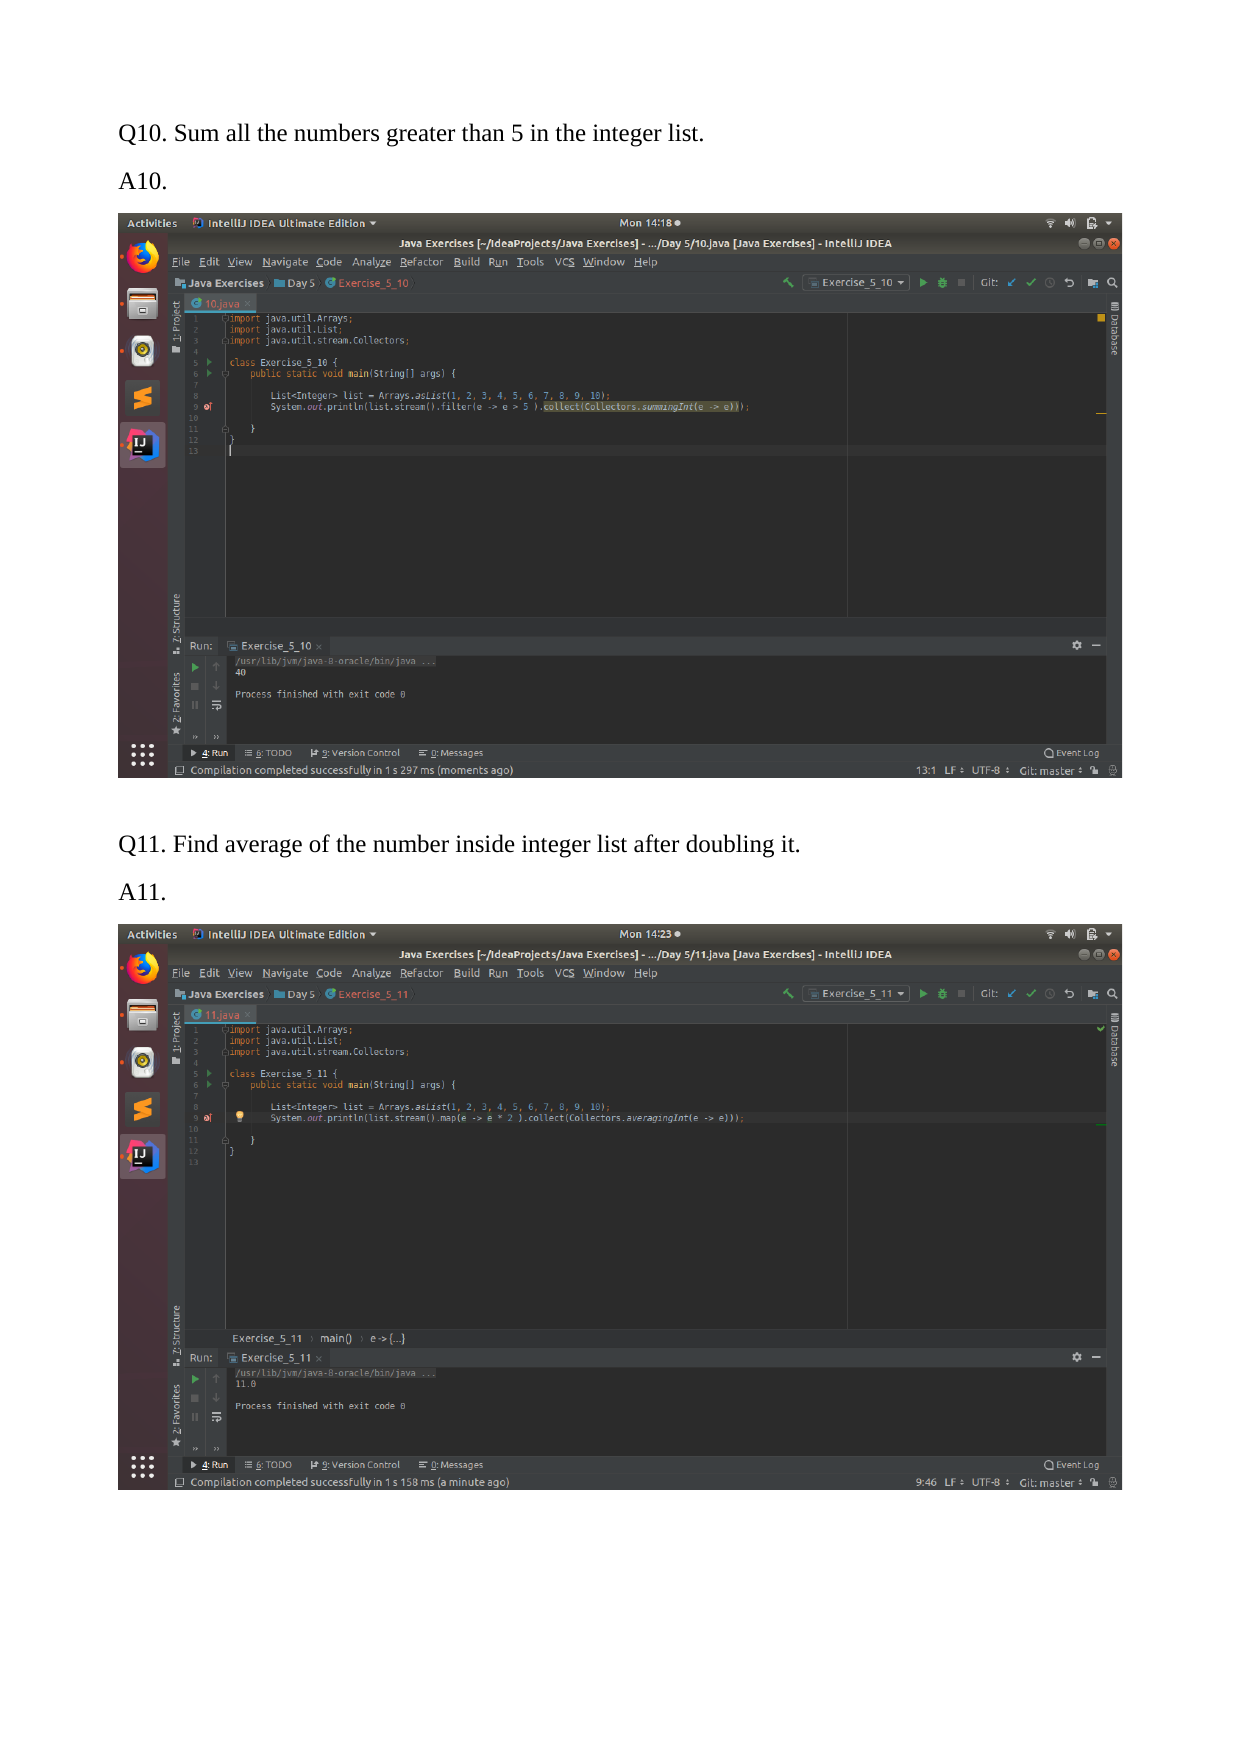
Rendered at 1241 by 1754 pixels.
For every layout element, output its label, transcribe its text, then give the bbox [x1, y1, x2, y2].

text Q11. Find average of the number inside integer list after doubling it. [118, 829, 1122, 858]
text A11. [118, 877, 1122, 906]
picture [118, 924, 1123, 1490]
text A10. [118, 166, 1122, 194]
picture [118, 213, 1123, 778]
text Q10. Sum all the numbers greater than 5 in the integer list. [118, 118, 1122, 147]
